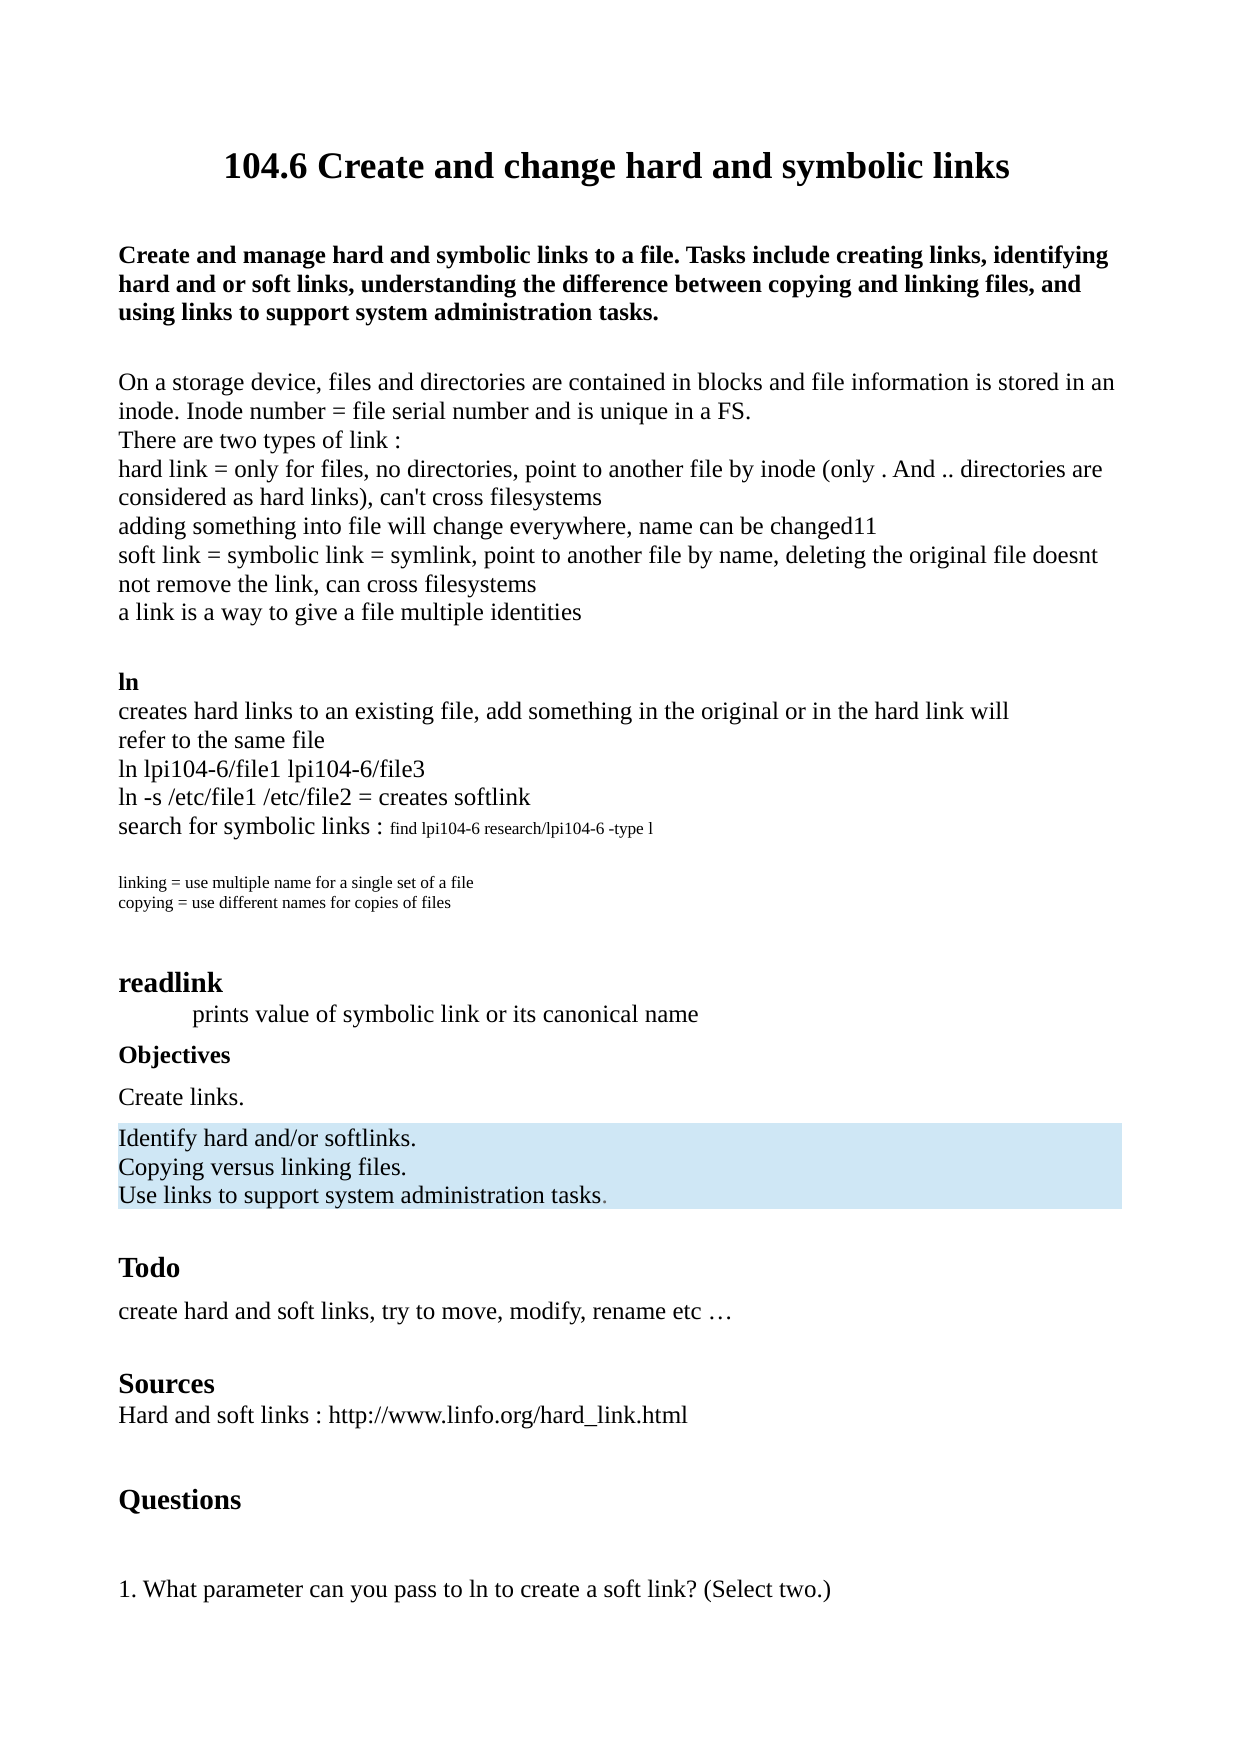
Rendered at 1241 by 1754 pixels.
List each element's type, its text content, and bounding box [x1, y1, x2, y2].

text readlink prints value of symbolic link or its canonical name [118, 966, 1122, 1028]
list Use links to support system administration tasks. [118, 1180, 1122, 1209]
text create hard and soft links, try to move, modify, rename etc … [118, 1296, 1122, 1354]
text linking = use multiple name for a single set of a file copying = use different names for copies of files [118, 852, 1122, 912]
text Todo [118, 1250, 1122, 1284]
text Create links. [118, 1082, 1122, 1110]
text Sources Hard and soft links : http://www.linfo.org/hard_link.html [118, 1366, 1122, 1429]
text Objectives [118, 1040, 1122, 1069]
text 1. What parameter can you pass to ln to create a soft link? (Select two.) [118, 1574, 1122, 1603]
text On a storage device, files and directories are contained in blocks and file information is stored in an inode. Inode number = file serial number and is unique in a FS. There are two types of link : hard link = only for files, no directories, point to another file by inode (only . And .. directories are considered as hard links), can't cross filesystems adding something into file will change everywhere, name can be changed11 soft link = symbolic link = symlink, point to another file by name, deleting the original file doesnt not remove the link, can cross filesystems a link is a way to give a file multiple identities [118, 339, 1122, 655]
list Identify hard and/or softlinks. [118, 1123, 1122, 1152]
text Questions [118, 1482, 1122, 1516]
text Create and manage hard and symbolic links to a file. Tasks include creating links, identifying hard and or soft links, understanding the difference between copying and linking files, and using links to support system administration tasks. [118, 240, 1122, 326]
subtitle 104.6 Create and change hard and symbolic links [118, 143, 1122, 186]
list Copying versus linking files. [118, 1152, 1122, 1180]
text ln creates hard links to an existing file, add something in the original or in the hard link will refer to the same file ln lpi104-6/file1 lpi104-6/file3 ln -s /etc/file1 /etc/file2 = creates softlink search for symbolic links : find lpi104-6 research/lpi104-6 -type l [118, 667, 1122, 840]
